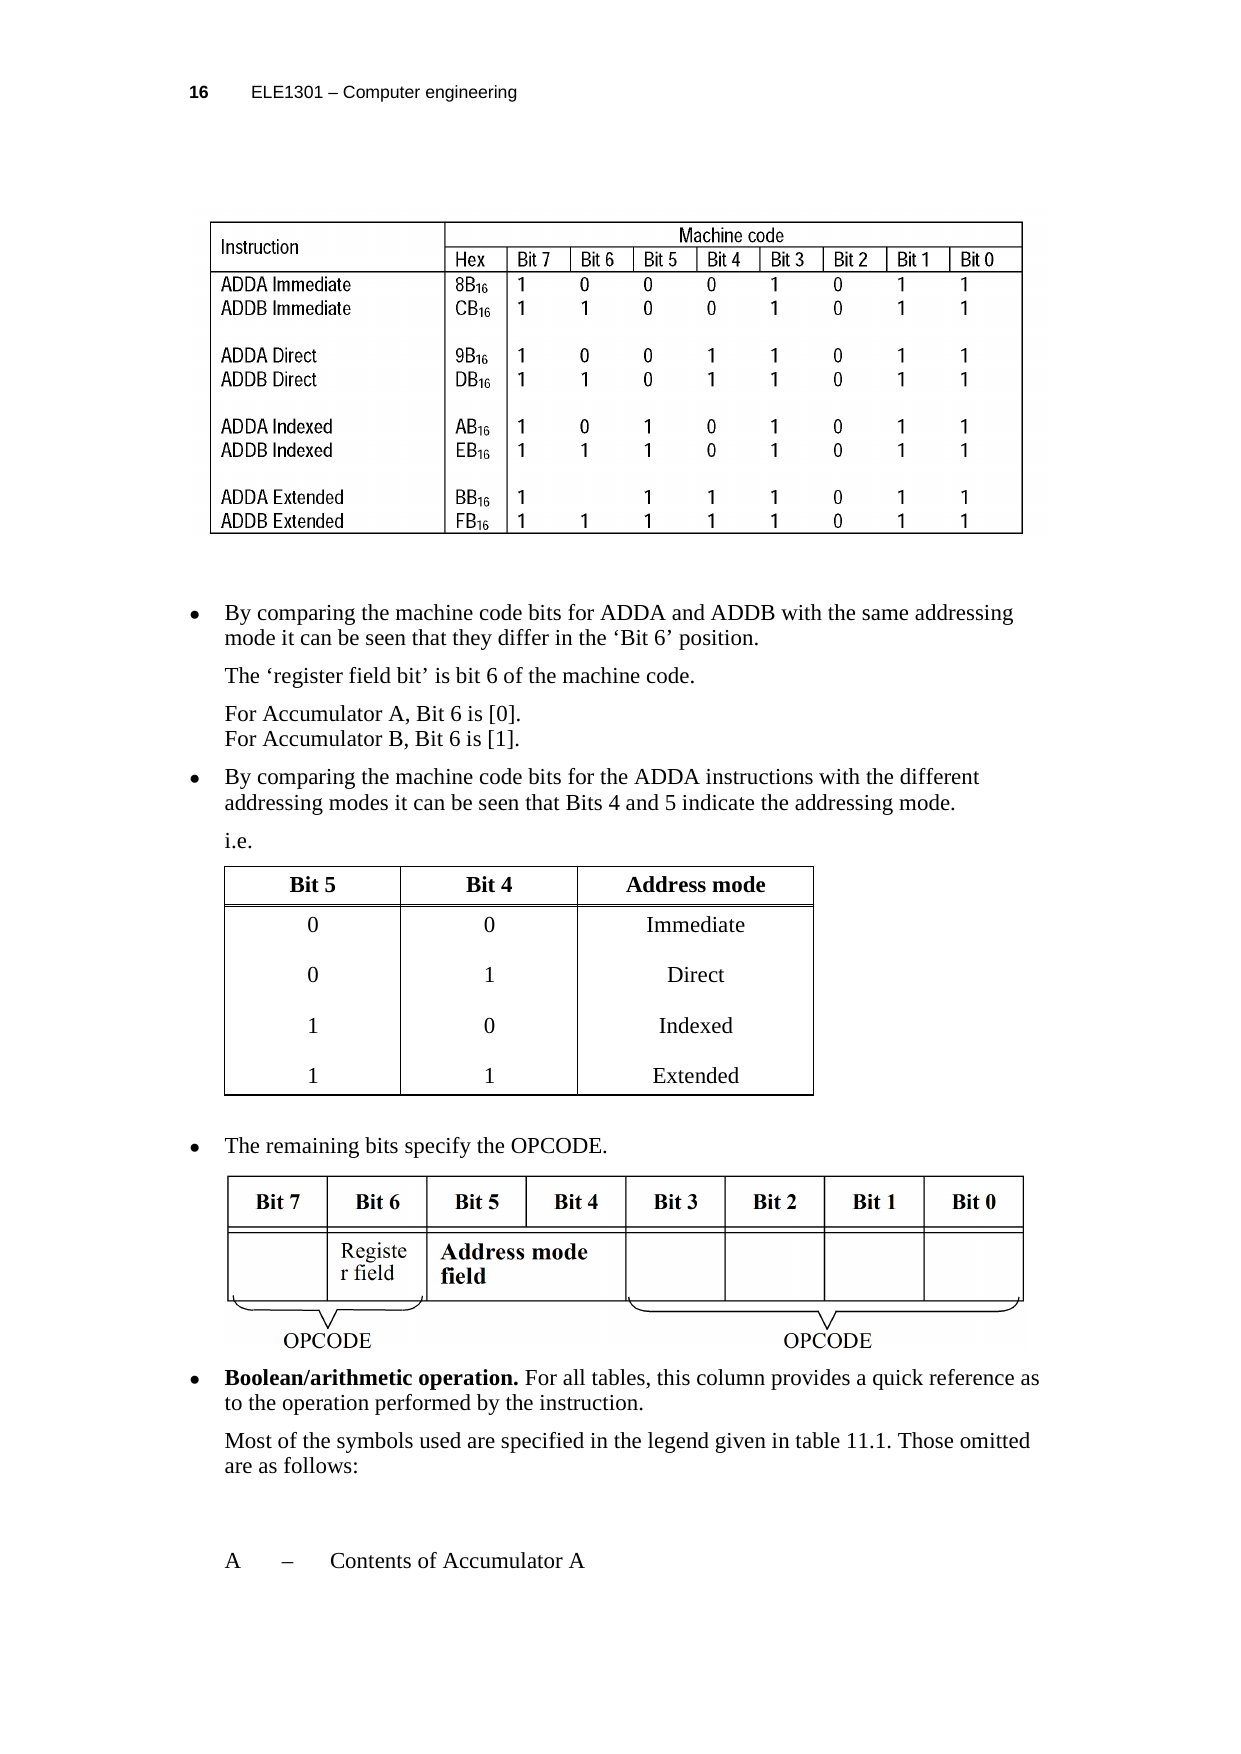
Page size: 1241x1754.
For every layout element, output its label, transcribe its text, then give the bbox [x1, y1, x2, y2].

list By comparing the machine code bits for the ADDA instructions with the different addressing modes it can be seen that Bits 4 and 5 indicate the addressing mode. [189, 764, 1051, 815]
table_cell 0 1 0 1 [401, 907, 577, 1094]
list Boolean/arithmetic operation. For all tables, this column provides a quick reference as to the operation performed by the instruction. [189, 1364, 1051, 1415]
picture [188, 206, 1052, 549]
table_header Bit 4 [401, 867, 577, 904]
table_header Bit 5 [225, 867, 400, 904]
table_cell 0 0 1 1 [225, 907, 400, 1094]
text Most of the symbols used are specified in the legend given in table 11.1. Those omitted are as follows: [224, 1428, 1051, 1479]
table_header Contents of Accumulator A [330, 1542, 1043, 1579]
text For Accumulator A, Bit 6 is [0]. For Accumulator B, Bit 6 is [1]. [224, 701, 1051, 752]
text i.e. [224, 828, 1051, 853]
table_header A [224, 1542, 282, 1579]
list By comparing the machine code bits for ADDA and ADDB with the same addressing mode it can be seen that they differ in the ‘Bit 6’ position. [189, 599, 1051, 651]
table_header – [282, 1542, 330, 1579]
list The remaining bits specify the OPCODE. [189, 1133, 1051, 1159]
picture [224, 1171, 1029, 1352]
text The ‘register field bit’ is bit 6 of the machine code. [224, 663, 1051, 688]
table_cell Immediate Direct Indexed Extended [578, 907, 813, 1094]
table_header Address mode [578, 867, 813, 904]
